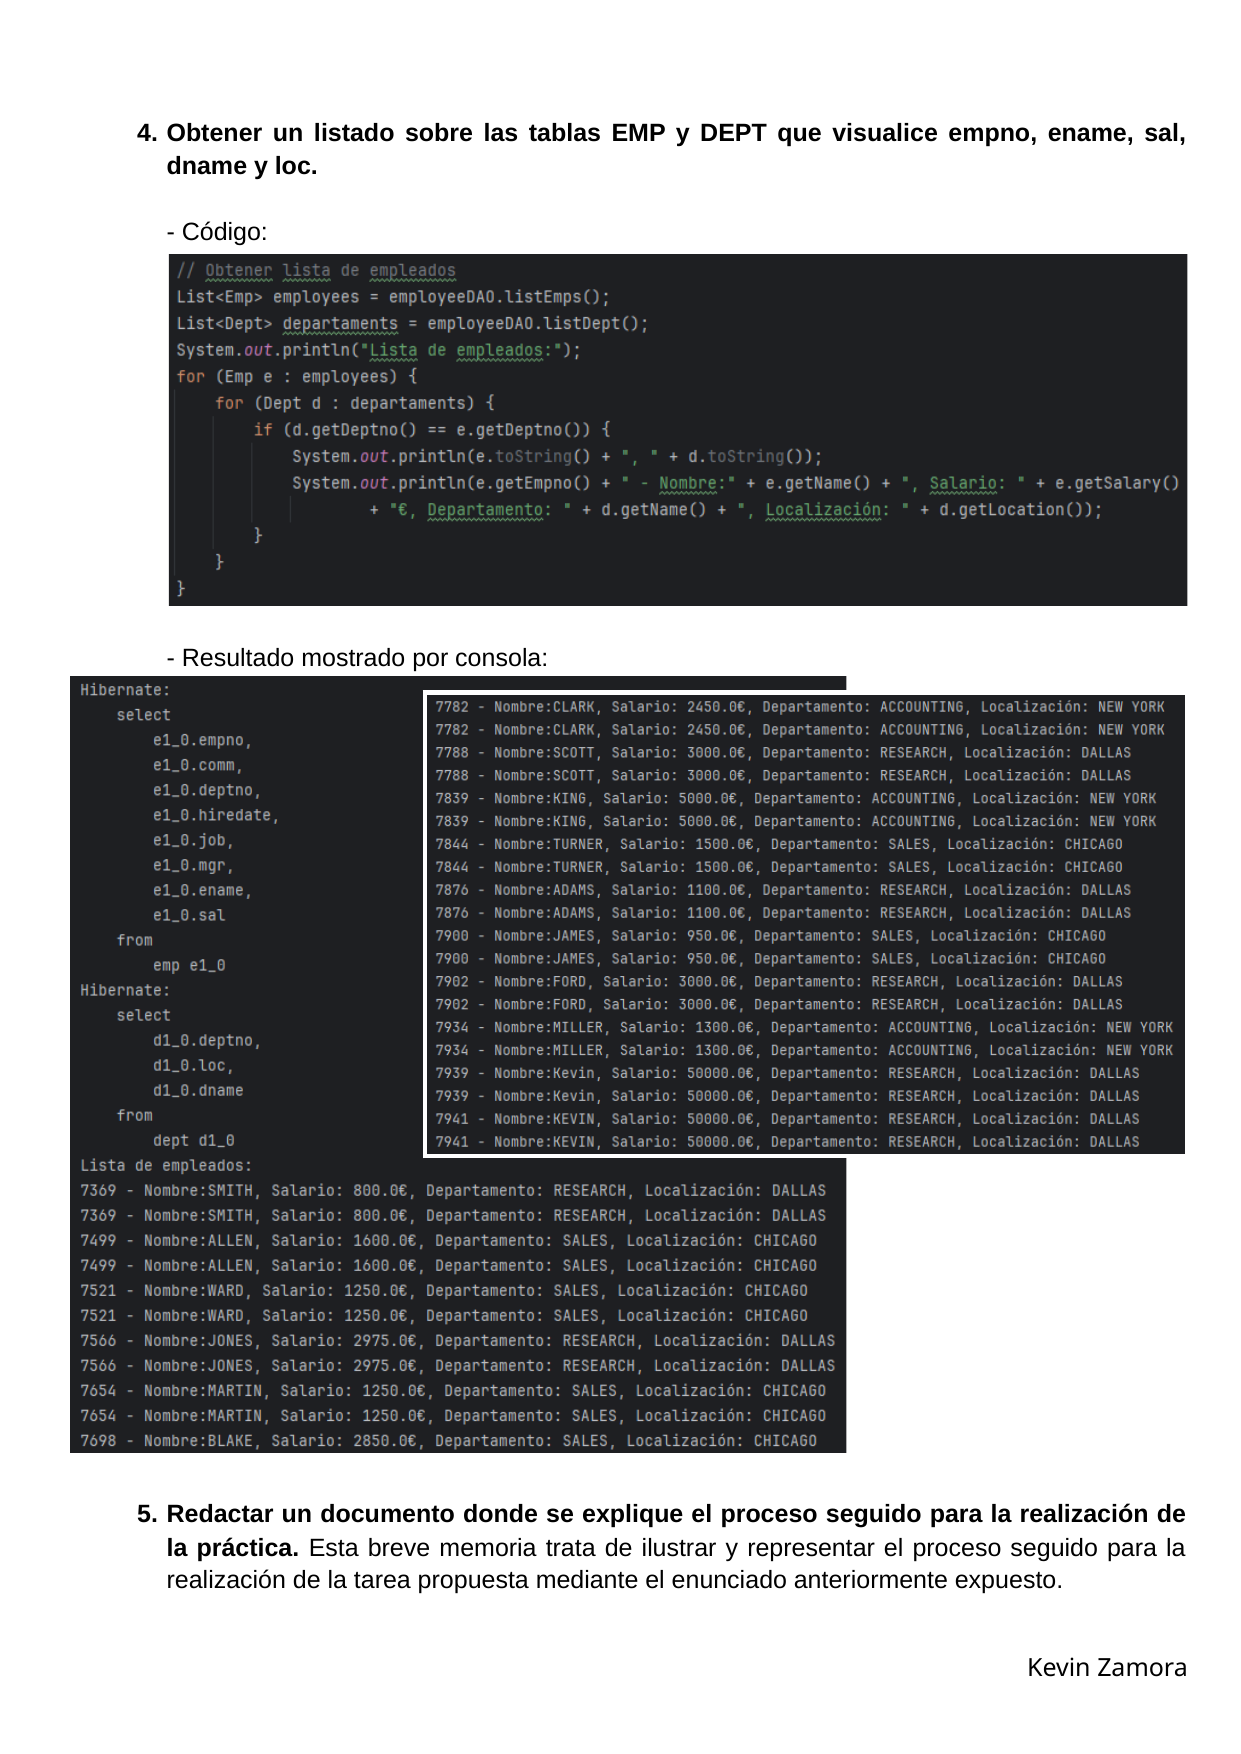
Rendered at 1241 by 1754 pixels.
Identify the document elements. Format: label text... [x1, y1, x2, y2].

picture [70, 676, 847, 1453]
list Obtener un listado sobre las tablas EMP y DEPT que visualice empno, ename, sal, dname y loc. [137, 118, 1188, 180]
list - Resultado mostrado por consola: [137, 643, 1188, 672]
list - Código: [137, 217, 1188, 246]
list Redactar un documento donde se explique el proceso seguido para la realización de la práctica. Esta breve memoria trata de ilustrar y representar el proceso seguido para la realización de la tarea propuesta mediante el enunciado anteriormente expuesto. [137, 1499, 1188, 1594]
picture [168, 254, 1188, 606]
picture [427, 695, 1185, 1154]
